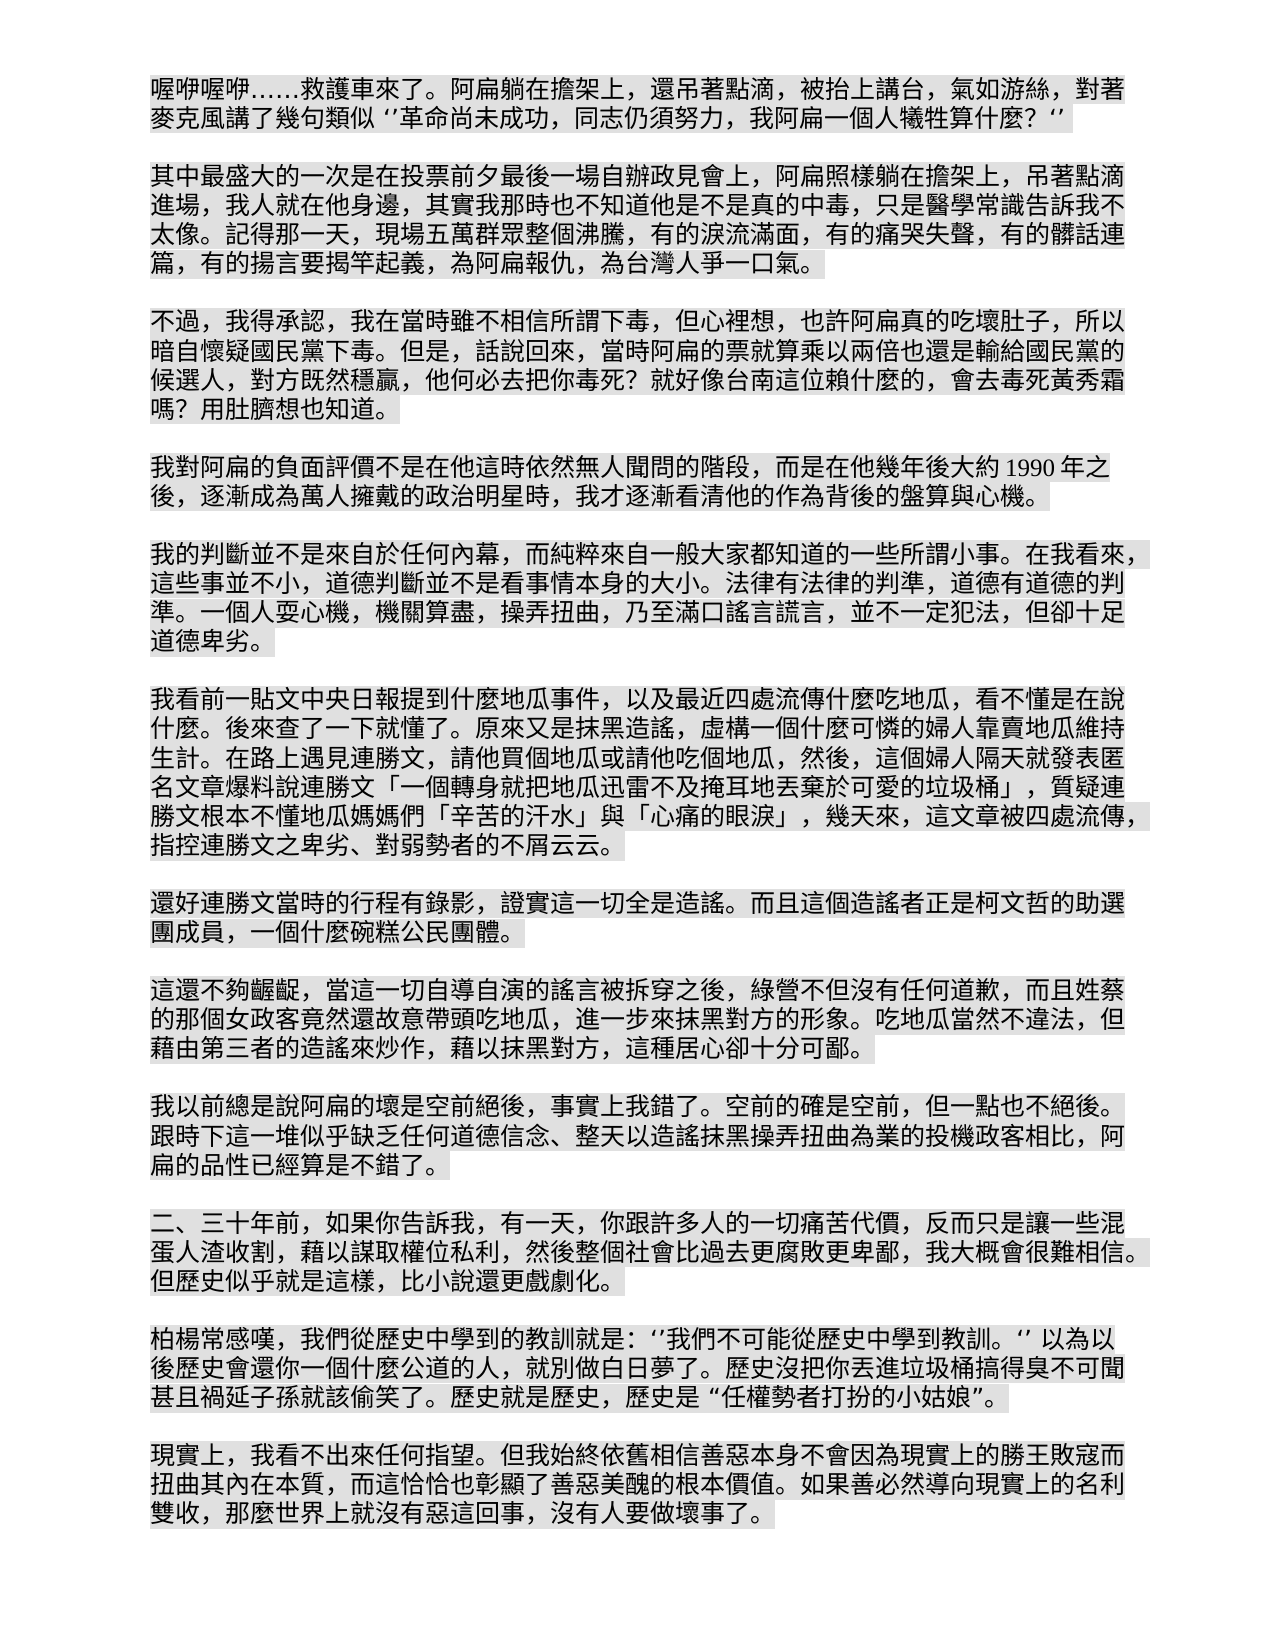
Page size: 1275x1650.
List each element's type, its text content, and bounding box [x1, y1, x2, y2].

text （續） 之前提過幾次，在阿扁形象最清新、最有理想、聲望最高、最受人們愛戴的時期，我一直寫文章批評他是 ‘’天下第一大壞蛋‘’。許多人心裡想，大家都說他優秀清新得不得了，為人民打拼，犧牲奉獻，既刻苦又耐勞，簡直就像聖人，為何獨獨你一直說他是最壞的政客？以為我手上必然握有阿扁的內幕黑資料，於是紛紛跑來跟我打聽。 其實我哪來什麼黑資料。若要說內幕倒也不是內幕，頂多就只是他有幾次出狀況，我剛好人都在他身旁。 比方說大約1985年或更早，確切年代我不記得了，阿扁出來選台南縣長，毫無勝算。可是，就在投票前幾天，在幾場公辦及私辦政見會上，突然對外放消息說阿扁被國民黨下毒了。群眾一聽，自然群情激憤，萬惡的國民黨，幹你祖宗十八代。群眾的反應自然就是這樣。 可是，阿扁剛剛不是還好好的嗎？氣定神閒，健步如飛，他幾時中了什麼毒？不久之後，喔咿喔咿……救護車來了。阿扁躺在擔架上，還吊著點滴，被抬上講台，氣如游絲，對著麥克風講了幾句類似 ‘’革命尚未成功，同志仍須努力，我阿扁一個人犧牲算什麼？‘’ 其中最盛大的一次是在投票前夕最後一場自辦政見會上，阿扁照樣躺在擔架上，吊著點滴進場，我人就在他身邊，其實我那時也不知道他是不是真的中毒，只是醫學常識告訴我不太像。記得那一天，現場五萬群眾整個沸騰，有的淚流滿面，有的痛哭失聲，有的髒話連篇，有的揚言要揭竿起義，為阿扁報仇，為台灣人爭一口氣。 不過，我得承認，我在當時雖不相信所謂下毒，但心裡想，也許阿扁真的吃壞肚子，所以暗自懷疑國民黨下毒。但是，話說回來，當時阿扁的票就算乘以兩倍也還是輸給國民黨的候選人，對方既然穩贏，他何必去把你毒死？就好像台南這位賴什麼的，會去毒死黃秀霜嗎？用肚臍想也知道。 我對阿扁的負面評價不是在他這時依然無人聞問的階段，而是在他幾年後大約1990年之後，逐漸成為萬人擁戴的政治明星時，我才逐漸看清他的作為背後的盤算與心機。 我的判斷並不是來自於任何內幕，而純粹來自一般大家都知道的一些所謂小事。在我看來，這些事並不小，道德判斷並不是看事情本身的大小。法律有法律的判準，道德有道德的判準。一個人耍心機，機關算盡，操弄扭曲，乃至滿口謠言謊言，並不一定犯法，但卻十足道德卑劣。 我看前一貼文中央日報提到什麼地瓜事件，以及最近四處流傳什麼吃地瓜，看不懂是在說什麼。後來查了一下就懂了。原來又是抹黑造謠，虛構一個什麼可憐的婦人靠賣地瓜維持生計。在路上遇見連勝文，請他買個地瓜或請他吃個地瓜，然後，這個婦人隔天就發表匿名文章爆料說連勝文「一個轉身就把地瓜迅雷不及掩耳地丟棄於可愛的垃圾桶」，質疑連勝文根本不懂地瓜媽媽們「辛苦的汗水」與「心痛的眼淚」，幾天來，這文章被四處流傳，指控連勝文之卑劣、對弱勢者的不屑云云。 還好連勝文當時的行程有錄影，證實這一切全是造謠。而且這個造謠者正是柯文哲的助選團成員，一個什麼碗糕公民團體。 這還不夠齷齪，當這一切自導自演的謠言被拆穿之後，綠營不但沒有任何道歉，而且姓蔡的那個女政客竟然還故意帶頭吃地瓜，進一步來抹黑對方的形象。吃地瓜當然不違法，但藉由第三者的造謠來炒作，藉以抹黑對方，這種居心卻十分可鄙。 我以前總是說阿扁的壞是空前絕後，事實上我錯了。空前的確是空前，但一點也不絕後。跟時下這一堆似乎缺乏任何道德信念、整天以造謠抹黑操弄扭曲為業的投機政客相比，阿扁的品性已經算是不錯了。 二、三十年前，如果你告訴我，有一天，你跟許多人的一切痛苦代價，反而只是讓一些混蛋人渣收割，藉以謀取權位私利，然後整個社會比過去更腐敗更卑鄙，我大概會很難相信。但歷史似乎就是這樣，比小說還更戲劇化。 柏楊常感嘆，我們從歷史中學到的教訓就是：‘’我們不可能從歷史中學到教訓。‘’ 以為以後歷史會還你一個什麼公道的人，就別做白日夢了。歷史沒把你丟進垃圾桶搞得臭不可聞甚且禍延子孫就該偷笑了。歷史就是歷史，歷史是 “任權勢者打扮的小姑娘”。 現實上，我看不出來任何指望。但我始終依舊相信善惡本身不會因為現實上的勝王敗寇而扭曲其內在本質，而這恰恰也彰顯了善惡美醜的根本價值。如果善必然導向現實上的名利雙收，那麼世界上就沒有惡這回事，沒有人要做壞事了。 最後，講一個或許不重要的事實。各位不妨想一想，過去這十幾年來，綠營及其支持者的所有指控或宣傳，有沒有一句話屬實？完全沒有。全部是謊言謠言抹黑扭曲渲染。相反地，所有對綠營的指控，有沒有一句是純屬瞎掰或造謠？我想不出來。就我所知是完全沒有。這兩個陣營對於現實政策儘可有各種差異，但基本德行仍然應該是一切言行的基礎不是嗎？ 這年頭，如果有人說他支持綠營，我會懷疑他要不是智商有問題，很容易被操弄矇蔽，就是品性有問題，對於基本德性視若無睹而只關心所謂政治立場。 一切立場或主張的前提，難道不是基本德行？就跟擂臺上比賽一樣，你要支持誰都行，但一切作為難道不是應該建立在對於基本德性的徹底尊重上？ 今天，如果有人非常反美，但他如果故意瞎掰許多謠言來指控美國、栽贓美國，那麼，這種人就是居心不良的混蛋，不管他的主張跟我有多接近，都不會是我的同志。 陳真 2014. 10. 24. ========== 連勝文趕攤吃地瓜 遭烏龍爆「轉身就扔」 東森新聞 2014年10月23日 上週四，連勝文出席活動時遇到一位賣地瓜的單親媽媽，當場買了一顆，還現場就吃，但隔天卻被臉書文章爆料，連勝文將地瓜「轉身就扔掉」，質疑他不懂地瓜媽媽們的汗水淚水，今天連營大反擊，公布影片證明根本沒這回事，還起底爆料者，是柯文哲的公民顧問，對此柯文哲說，他沒看過文章，不想評論。 17號，連勝文出席創世華山舉辦的老人家登高活動，在中正紀念堂送車，現場有位婦人賣地瓜，連勝文當場就買了，而且立刻就掏出來吃，但隔天卻被臉書爆料，說他「一個轉身把地瓜迅雷不及掩耳」、「丟棄於可愛的垃圾桶」，質疑連勝文根本不懂地瓜媽媽們「辛苦的汗水」與「心痛的眼淚」。 三天來，這文章被轉載了上千次，連勝文總部上午決定反擊，公布自己拍的行程記錄影片，連勝文當下吃了幾口沒吃完，但是絕沒有扔掉，而是由隨扈一直拎著，上車繼續吃。 國民黨台北市長參選人連勝文：「我們這麼多證人在這邊對不對，所以我想就是說，柯先生跟柯陣營，他們手法就是造假跟抹黑，最負面的範例。」 ================== 市場拜票 小英大嗑地瓜還打包 作者： 張潼、陳芃╱台北報導 | 中時電子報 2014年10月24日 中國時報【張潼、陳芃╱台北報導】 民進黨主席蔡英文22日首次「母雞帶小雞」，率綠營台北市議員參選人赴市場、商圈拜票，除懇請支持外，行經文山區安居市場時正好遇烤地瓜攤販，先笑說「現在吃地瓜會不會有點敏感？」隨後大嗑幾口，並直接打包帶回黨部，分給同仁吃。 [150, 75, 1125, 1558]
